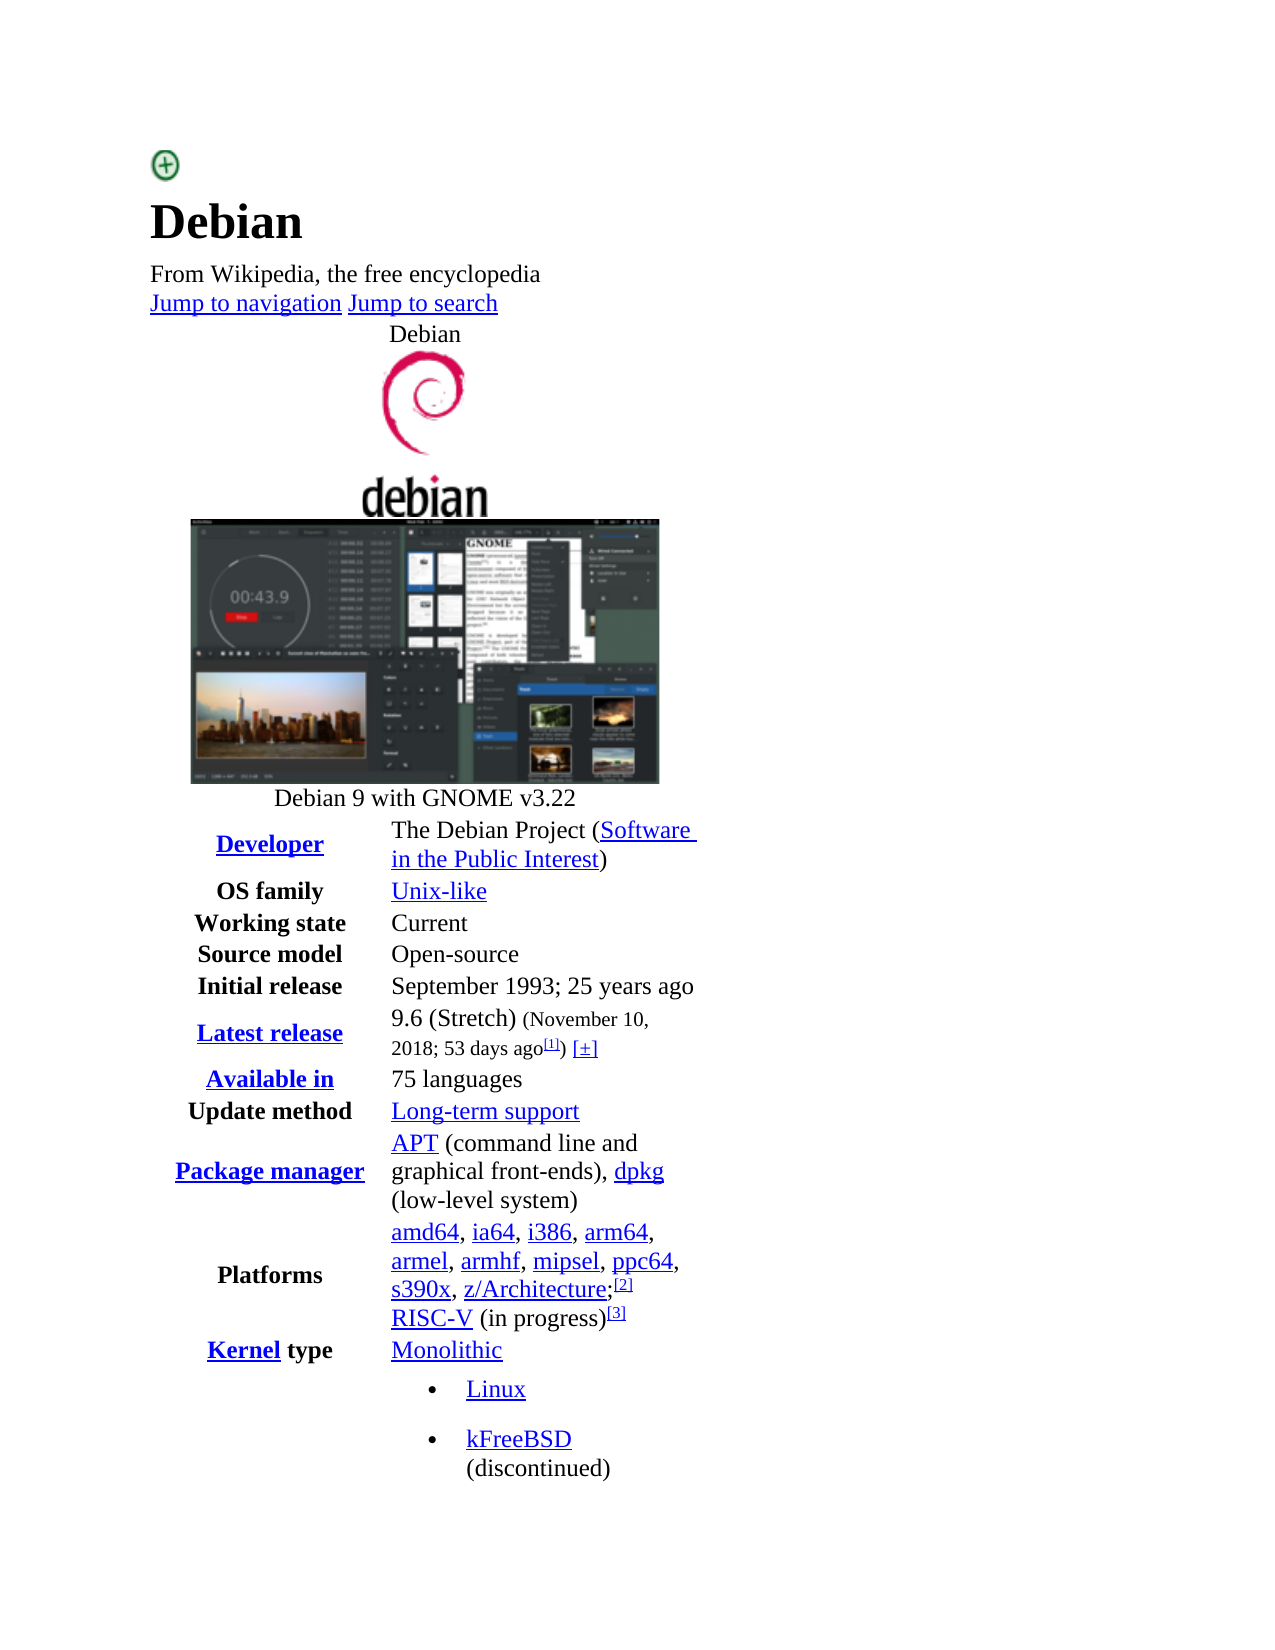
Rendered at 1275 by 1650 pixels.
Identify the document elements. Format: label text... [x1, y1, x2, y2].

table_cell Monolithic Linux kFreeBSD (discontinued) Micro: GNU Hurd (in progress)[4] [390, 1334, 700, 1493]
table_cell Open-source [390, 938, 700, 970]
table_cell Available in [150, 1063, 390, 1094]
table_cell The Debian Project (Software in the Public Interest) [390, 814, 700, 874]
table_cell Initial release [150, 970, 390, 1002]
table_cell Source model [150, 938, 390, 970]
table_cell Current [390, 906, 700, 938]
table_cell APT (command line and graphical front-ends), dpkg (low-level system) [390, 1126, 700, 1216]
table_cell Update method [150, 1094, 390, 1126]
table_cell Developer [150, 814, 390, 874]
table_cell Package manager [150, 1126, 390, 1216]
table_cell Kernel type [150, 1334, 390, 1493]
table_cell September 1993; 25 years ago [390, 970, 700, 1002]
table_cell Working state [150, 906, 390, 938]
table_cell Debian 9 with GNOME v3.22 [150, 518, 700, 814]
table_cell [150, 349, 700, 518]
text Debian [150, 192, 1125, 249]
table_cell 75 languages [390, 1063, 700, 1094]
table_header Debian [150, 317, 700, 349]
table_cell Long-term support [390, 1094, 700, 1126]
table_cell OS family [150, 874, 390, 906]
table_cell Unix-like [390, 874, 700, 906]
text Jump to navigation Jump to search [150, 288, 1125, 317]
text From Wikipedia, the free encyclopedia [150, 259, 1125, 288]
table_cell amd64, ia64, i386, arm64, armel, armhf, mipsel, ppc64, s390x, z/Architecture;[2] RISC-V (in progress)[3] [390, 1216, 700, 1334]
table_cell 9.6 (Stretch) (November 10, 2018; 53 days ago[1]) [±] [390, 1002, 700, 1062]
table_cell Latest release [150, 1002, 390, 1062]
table_cell Platforms [150, 1216, 390, 1334]
